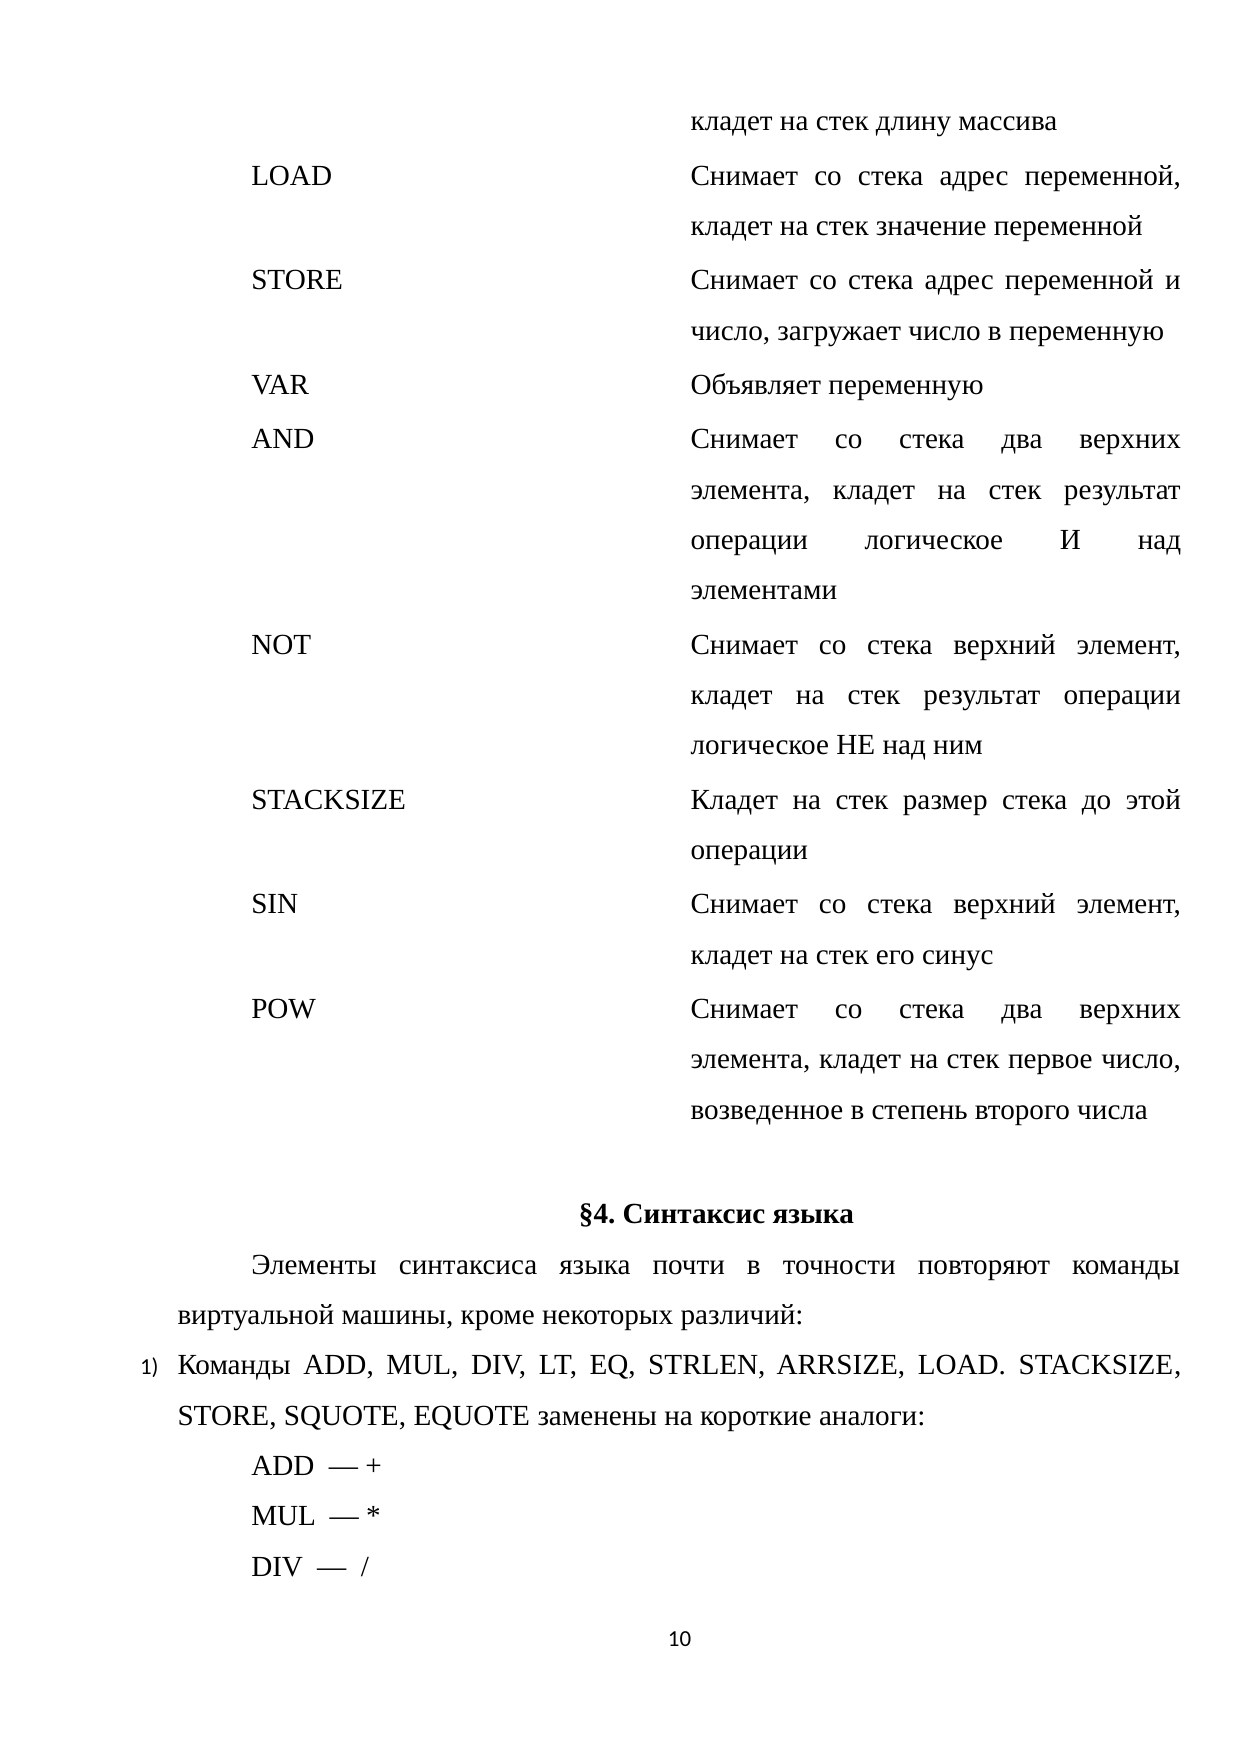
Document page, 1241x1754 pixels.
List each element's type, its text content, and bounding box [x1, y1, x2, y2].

text Элементы синтаксиса языка почти в точности повторяют команды виртуальной машины, кроме некоторых различий: [177, 1247, 1181, 1331]
table_cell AND [166, 422, 679, 627]
table_cell LOAD [166, 158, 679, 262]
table_cell Снимает со стека адрес переменной, кладет на стек значение переменной [679, 158, 1192, 262]
subtitle §4. Синтаксис языка [177, 1197, 1181, 1230]
table_cell кладет на стек длину массива [679, 104, 1192, 158]
table_cell VAR [166, 367, 679, 422]
table_cell STACKSIZE [166, 782, 679, 887]
text MUL — * [177, 1498, 1181, 1532]
table_cell STORE [166, 263, 679, 367]
table_cell Снимает со стека адрес переменной и число, загружает число в переменную [679, 263, 1192, 367]
text ADD — + [177, 1448, 1181, 1482]
table_cell Кладет на стек размер стека до этой операции [679, 782, 1192, 887]
text DIV — / [177, 1549, 1181, 1582]
table_cell Снимает со стека верхний элемент, кладет на стек его синус [679, 887, 1192, 991]
table_cell POW [166, 991, 679, 1146]
table_cell [166, 104, 679, 158]
table_cell Снимает со стека два верхних элемента, кладет на стек первое число, возведенное в степень второго числа [679, 991, 1192, 1146]
table_cell Снимает со стека два верхних элемента, кладет на стек результат операции логическое И над элементами [679, 422, 1192, 627]
table_cell NOT [166, 627, 679, 782]
table_cell Снимает со стека верхний элемент, кладет на стек результат операции логическое НЕ над ним [679, 627, 1192, 782]
table_cell Объявляет переменную [679, 367, 1192, 422]
list Команды ADD, MUL, DIV, LT, EQ, STRLEN, ARRSIZE, LOAD. STACKSIZE, STORE, SQUOTE, EQUOTE заменены на короткие аналоги: [140, 1347, 1181, 1431]
table_cell SIN [166, 887, 679, 991]
